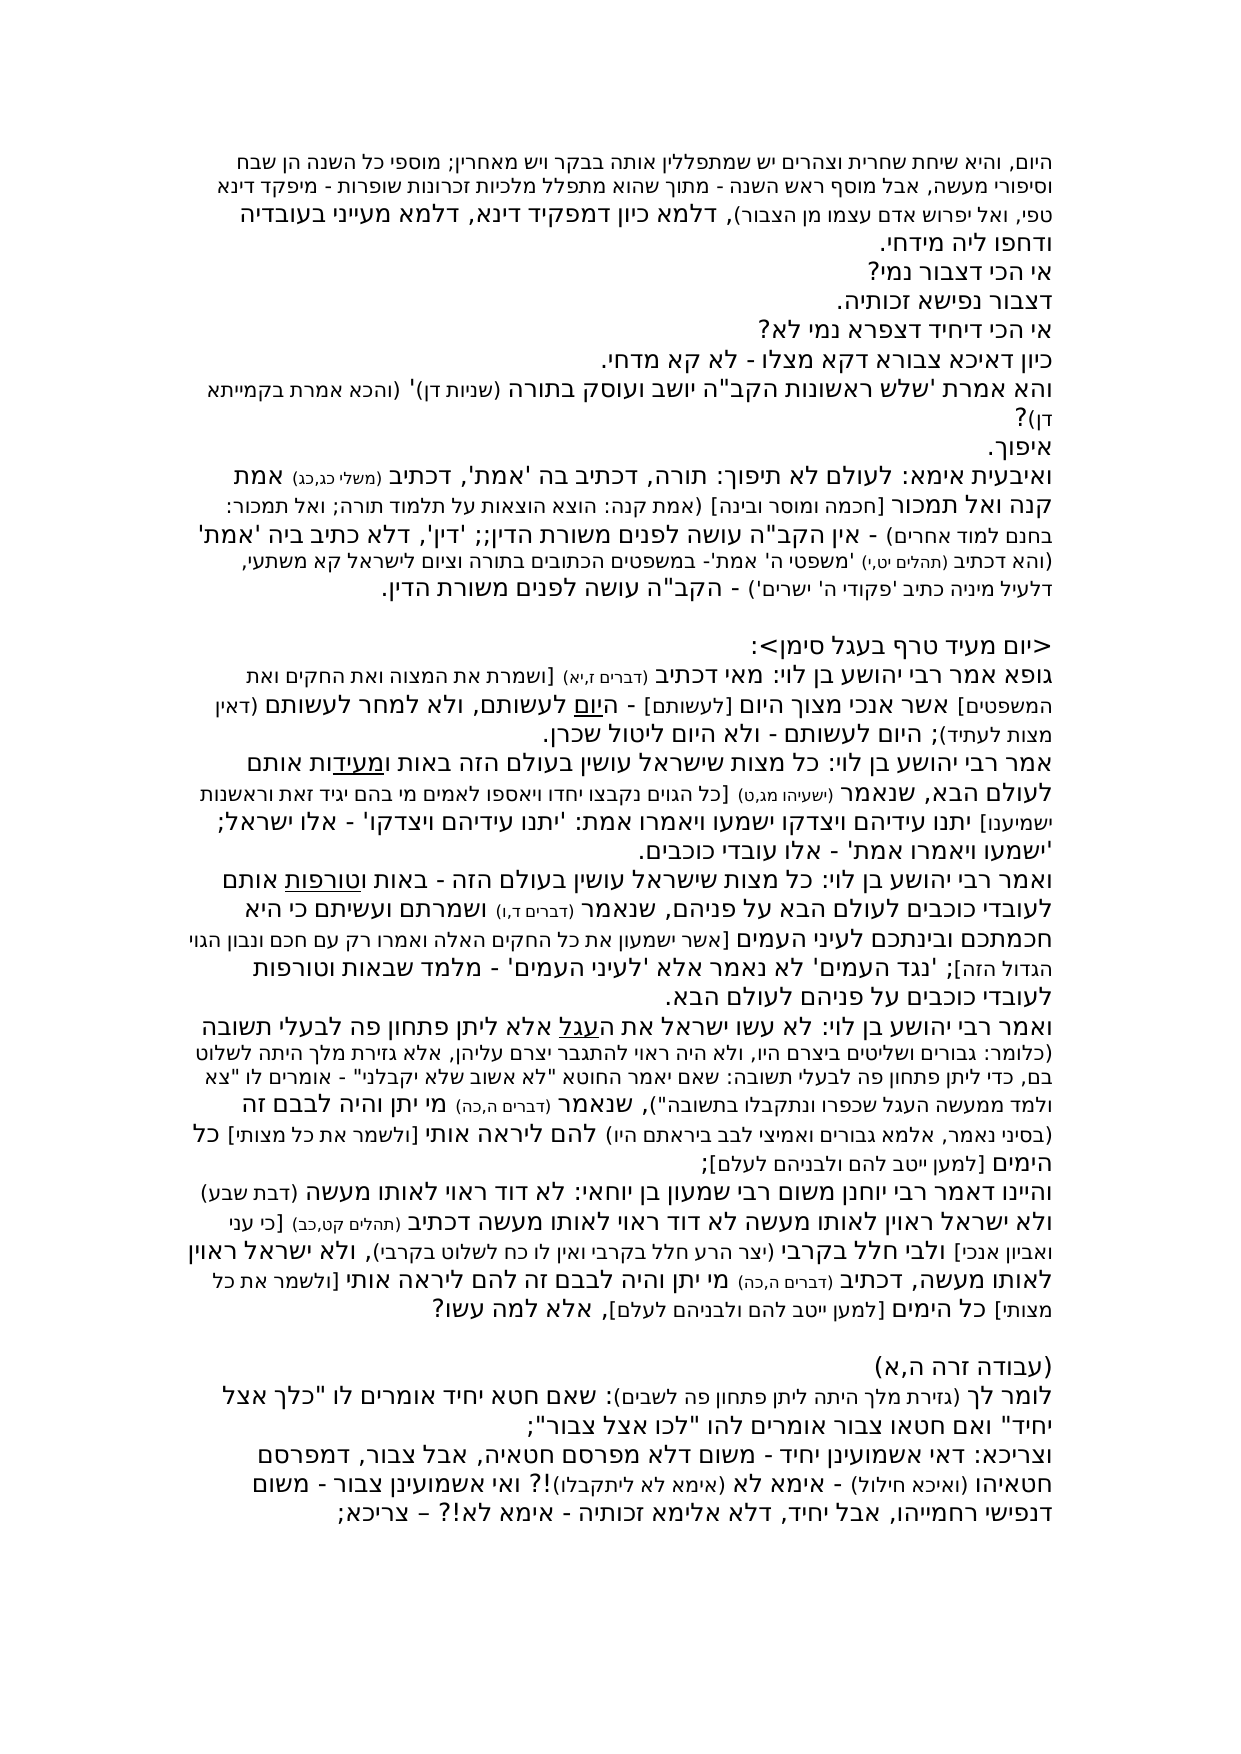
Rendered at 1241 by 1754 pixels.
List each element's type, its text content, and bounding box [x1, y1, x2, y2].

text (עבודה זרה ה,א) [187, 1352, 1053, 1382]
text <יום מעיד טרף בעגל סימן>: [187, 632, 1053, 661]
text איפוך. [187, 432, 1053, 461]
text לומר לך (גזירת מלך היתה ליתן פתחון פה לשבים): שאם חטא יחיד אומרים לו "כלך אצל יחיד" ואם חטאו צבור אומרים להו "לכו אצל צבור"; [187, 1382, 1053, 1440]
text ואמר רבי יהושע בן לוי: כל מצות שישראל עושין בעולם הזה - באות וטורפות אותם לעובדי כוכבים לעולם הבא על פניהם, שנאמר (דברים ד,ו) ושמרתם ועשיתם כי היא חכמתכם ובינתכם לעיני העמים [אשר ישמעון את כל החקים האלה ואמרו רק עם חכם ונבון הגוי הגדול הזה]; 'נגד העמים' לא נאמר אלא 'לעיני העמים' - מלמד שבאות וטורפות לעובדי כוכבים על פניהם לעולם הבא. [187, 865, 1053, 1012]
text אי הכי דיחיד דצפרא נמי לא? [187, 316, 1053, 345]
text אי הכי דצבור נמי? [187, 257, 1053, 286]
text והא אמרת 'שלש ראשונות הקב"ה יושב ועוסק בתורה (שניות דן)' (והכא אמרת בקמייתא דן)? [187, 374, 1053, 432]
text והיינו דאמר רבי יוחנן משום רבי שמעון בן יוחאי: לא דוד ראוי לאותו מעשה (דבת שבע) ולא ישראל ראוין לאותו מעשה לא דוד ראוי לאותו מעשה דכתיב (תהלים קט,כב) [כי עני ואביון אנכי] ולבי חלל בקרבי (יצר הרע חלל בקרבי ואין לו כח לשלוט בקרבי), ולא ישראל ראוין לאותו מעשה, דכתיב (דברים ה,כה) מי יתן והיה לבבם זה להם ליראה אותי [ולשמר את כל מצותי] כל הימים [למען ייטב להם ולבניהם לעלם], אלא למה עשו? [187, 1177, 1053, 1324]
text אמר רבי יהושע בן לוי: כל מצות שישראל עושין בעולם הזה באות ומעידות אותם לעולם הבא, שנאמר (ישעיהו מג,ט) [כל הגוים נקבצו יחדו ויאספו לאמים מי בהם יגיד זאת וראשנות ישמיענו] יתנו עידיהם ויצדקו ישמעו ויאמרו אמת: 'יתנו עידיהם ויצדקו' - אלו ישראל; 'ישמעו ויאמרו אמת' - אלו עובדי כוכבים. [187, 748, 1053, 865]
text ואמר רבי יהושע בן לוי: לא עשו ישראל את העגל אלא ליתן פתחון פה לבעלי תשובה (כלומר: גבורים ושליטים ביצרם היו, ולא היה ראוי להתגבר יצרם עליהן, אלא גזירת מלך היתה לשלוט בם, כדי ליתן פתחון פה לבעלי תשובה: שאם יאמר החוטא "לא אשוב שלא יקבלני" - אומרים לו "צא ולמד ממעשה העגל שכפרו ונתקבלו בתשובה"), שנאמר (דברים ה,כה) מי יתן והיה לבבם זה (בסיני נאמר, אלמא גבורים ואמיצי לבב ביראתם היו) להם ליראה אותי [ולשמר את כל מצותי] כל הימים [למען ייטב להם ולבניהם לעלם]; [187, 1012, 1053, 1177]
text ואיבעית אימא: לעולם לא תיפוך: תורה, דכתיב בה 'אמת', דכתיב (משלי כג,כג) אמת קנה ואל תמכור [חכמה ומוסר ובינה] (אמת קנה: הוצא הוצאות על תלמוד תורה; ואל תמכור: בחנם למוד אחרים) - אין הקב"ה עושה לפנים משורת הדין;; 'דין', דלא כתיב ביה 'אמת' (והא דכתיב (תהלים יט,י) 'משפטי ה' אמת'- במשפטים הכתובים בתורה וציום לישראל קא משתעי, דלעיל מיניה כתיב 'פקודי ה' ישרים') - הקב"ה עושה לפנים משורת הדין. [187, 461, 1053, 603]
text דצבור נפישא זכותיה. [187, 286, 1053, 316]
text כיון דאיכא צבורא דקא מצלו - לא קא מדחי. [187, 345, 1053, 374]
text וצריכא: דאי אשמועינן יחיד - משום דלא מפרסם חטאיה, אבל צבור, דמפרסם חטאיהו (ואיכא חילול) - אימא לא (אימא לא ליתקבלו)!? ואי אשמועינן צבור - משום דנפישי רחמייהו, אבל יחיד, דלא אלימא זכותיה - אימא לא!? – צריכא; [187, 1440, 1053, 1528]
text היום, והיא שיחת שחרית וצהרים יש שמתפללין אותה בבקר ויש מאחרין; מוספי כל השנה הן שבח וסיפורי מעשה, אבל מוסף ראש השנה - מתוך שהוא מתפלל מלכיות זכרונות שופרות - מיפקד דינא טפי, ואל יפרוש אדם עצמו מן הצבור), דלמא כיון דמפקיד דינא, דלמא מעייני בעובדיה ודחפו ליה מידחי. [187, 150, 1053, 257]
text גופא אמר רבי יהושע בן לוי: מאי דכתיב (דברים ז,יא) [ושמרת את המצוה ואת החקים ואת המשפטים] אשר אנכי מצוך היום [לעשותם] - היום לעשותם, ולא למחר לעשותם (דאין מצות לעתיד); היום לעשותם - ולא היום ליטול שכרן. [187, 661, 1053, 748]
